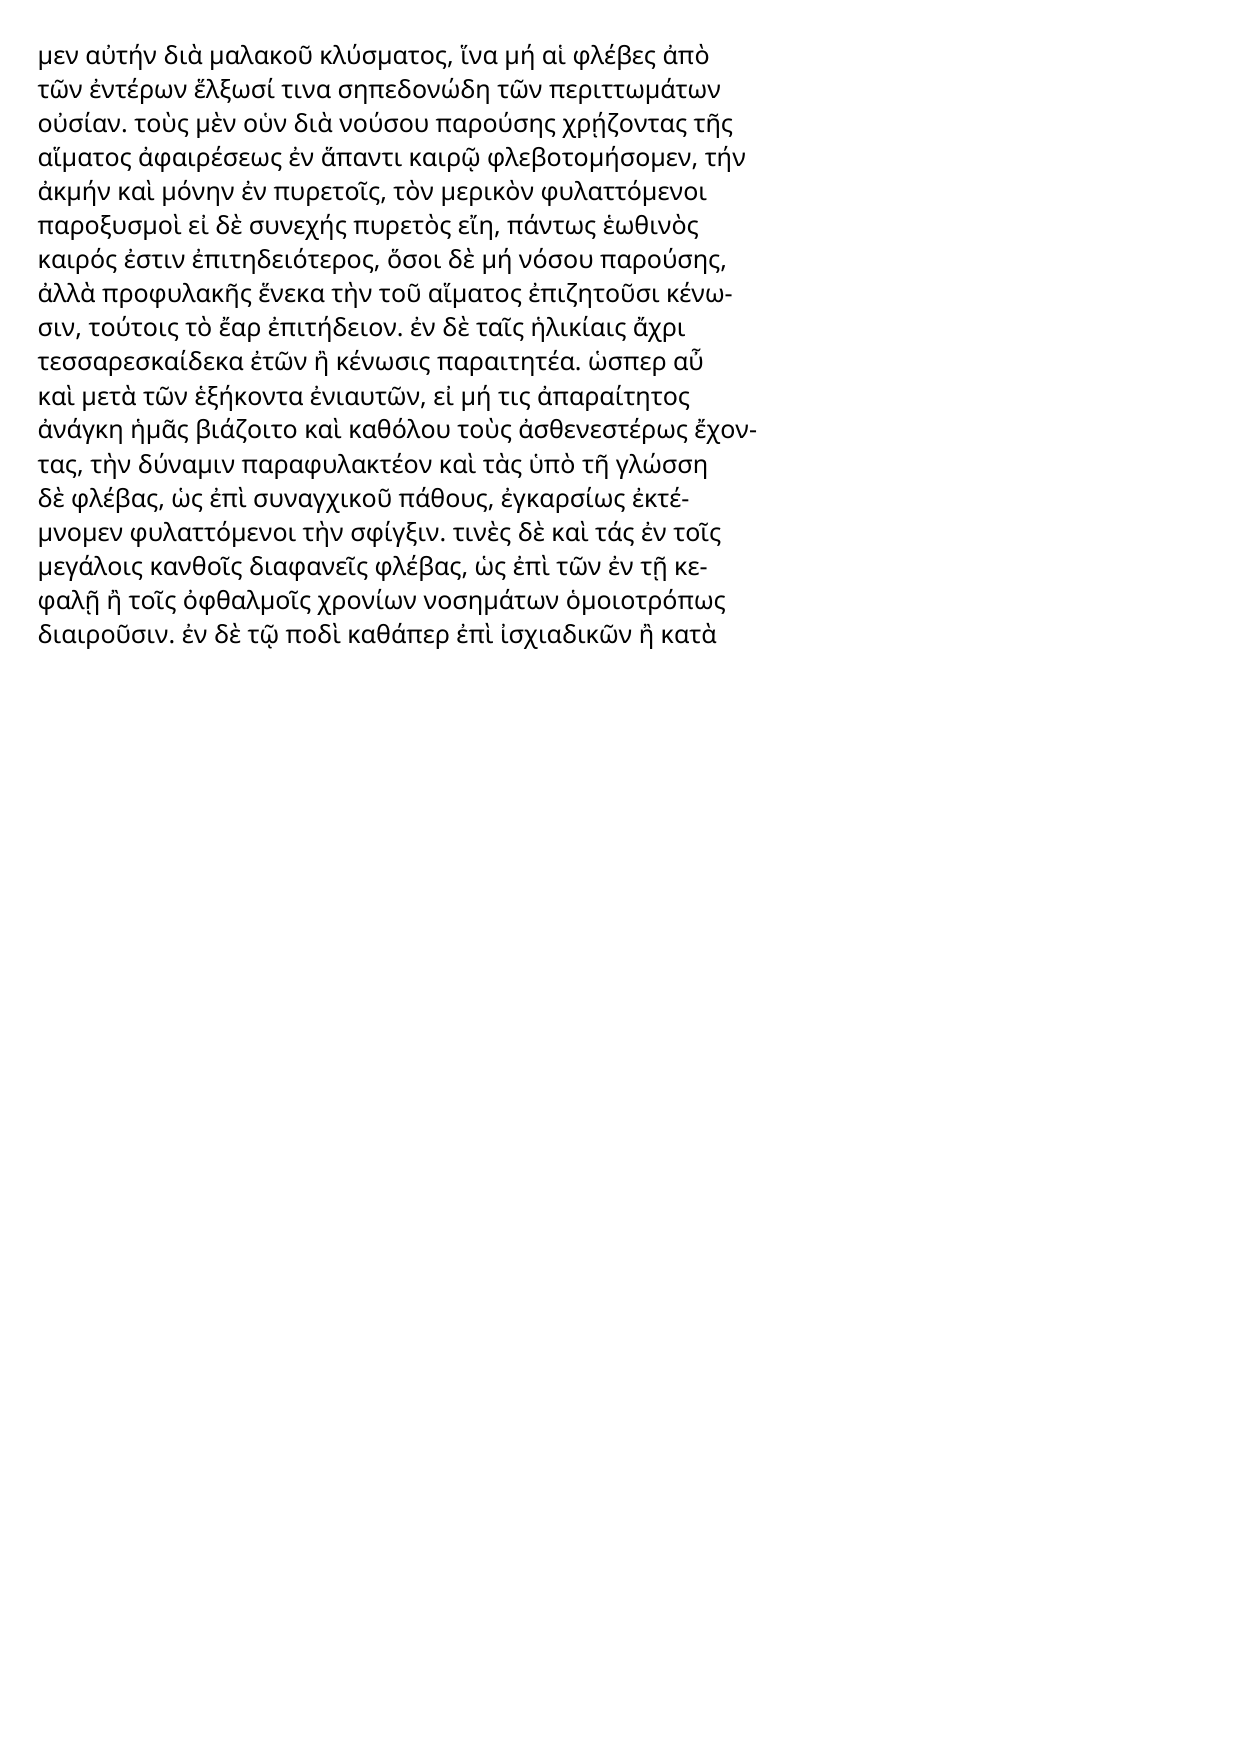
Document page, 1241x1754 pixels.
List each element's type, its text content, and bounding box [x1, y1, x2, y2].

text μεν αὐτήν διὰ μαλακοῦ κλύσματος, ἵνα μή αἱ φλέβες ἀπὸ τῶν ἐντέρων ἕλξωσί τινα σηπεδονώδη τῶν περιττωμάτων οὐσίαν. τοὺς μὲν οὑν διὰ νούσου παρούσης χρῄζοντας τῆς αἵματος ἀφαιρέσεως ἐν ἅπαντι καιρῷ φλεβοτομήσομεν, τήν ἀκμήν καὶ μόνην ἐν πυρετοῖς, τὸν μερικὸν φυλαττόμενοι παροξυσμοὶ εἰ δὲ συνεχής πυρετὸς εἴη, πάντως ἑωθινὸς καιρός ἐστιν ἐπιτηδειότερος, ὅσοι δὲ μή νόσου παρούσης, ἀλλὰ προφυλακῆς ἕνεκα τὴν τοῦ αἵματος ἐπιζητοῦσι κένω- σιν, τούτοις τὸ ἔαρ ἐπιτήδειον. ἐν δὲ ταῖς ἡλικίαις ἄχρι τεσσαρεσκαίδεκα ἐτῶν ἢ κένωσις παραιτητέα. ὡσπερ αὖ καὶ μετὰ τῶν ἑξήκοντα ἐνιαυτῶν, εἰ μή τις ἀπαραίτητος ἀνάγκη ἡμᾶς βιάζοιτο καὶ καθόλου τοὺς ἀσθενεστέρως ἔχον- τας, τὴν δύναμιν παραφυλακτέον καὶ τὰς ὑπὸ τῆ γλώσση δὲ φλέβας, ὡς ἐπὶ συναγχικοῦ πάθους, ἐγκαρσίως ἐκτέ- μνομεν φυλαττόμενοι τὴν σφίγξιν. τινὲς δὲ καὶ τάς ἐν τοῖς μεγάλοις κανθοῖς διαφανεῖς φλέβας, ὡς ἐπὶ τῶν ἐν τῇ κε- φαλῇ ἢ τοῖς ὀφθαλμοῖς χρονίων νοσημάτων ὁμοιοτρόπως διαιροῦσιν. ἐν δὲ τῷ ποδὶ καθάπερ ἐπὶ ἰσχιαδικῶν ἢ κατὰ [37, 37, 1203, 651]
